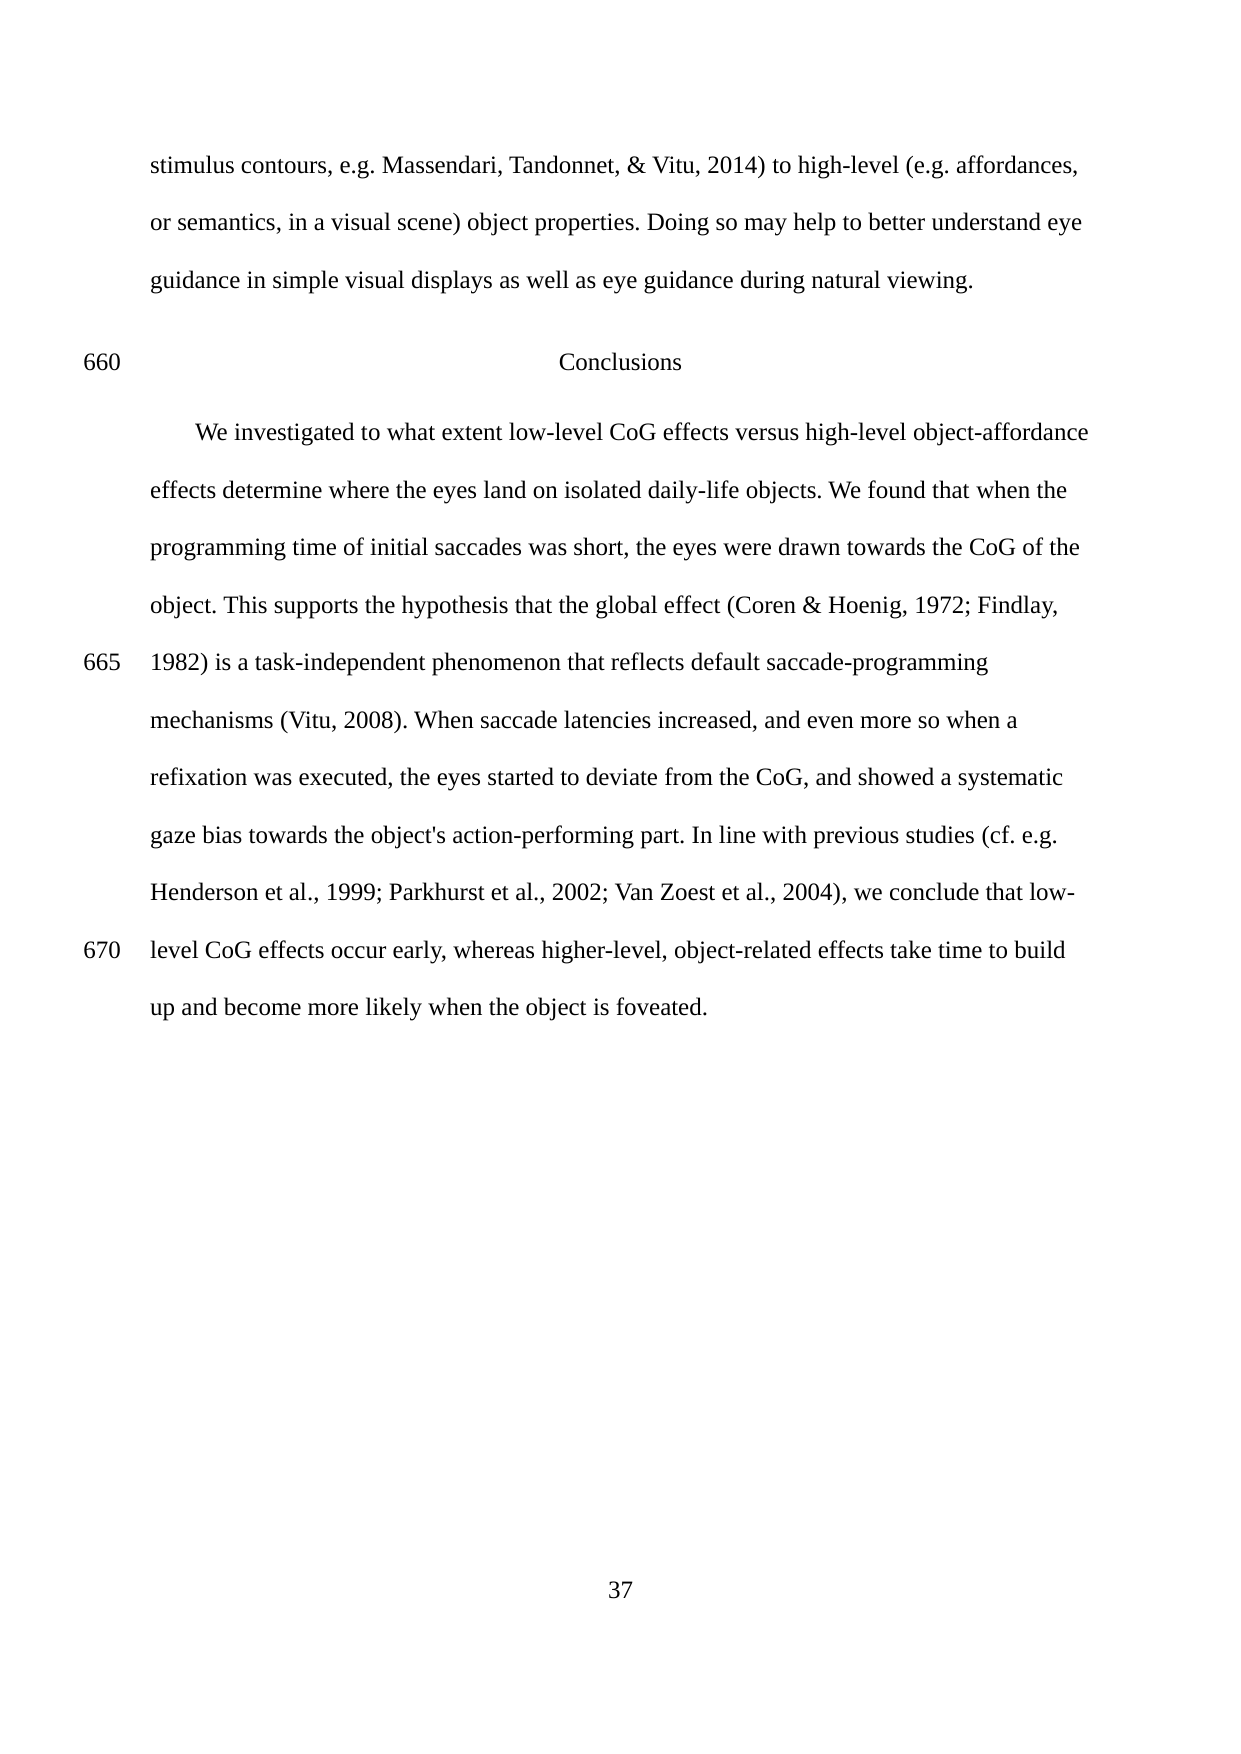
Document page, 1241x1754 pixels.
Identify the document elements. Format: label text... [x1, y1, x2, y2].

subtitle Conclusions [150, 347, 1091, 376]
text stimulus contours, e.g. Massendari, Tandonnet, & Vitu, 2014) to high-level (e.g. affordances, or semantics, in a visual scene) object properties. Doing so may help to better understand eye guidance in simple visual displays as well as eye guidance during natural viewing. [150, 150, 1091, 294]
text We investigated to what extent low-level CoG effects versus high-level object-affordance effects determine where the eyes land on isolated daily-life objects. We found that when the programming time of initial saccades was short, the eyes were drawn towards the CoG of the object. This supports the hypothesis that the global effect (Coren & Hoenig, 1972; Findlay, 1982) is a task-independent phenomenon that reflects default saccade-programming mechanisms (Vitu, 2008). When saccade latencies increased, and even more so when a refixation was executed, the eyes started to deviate from the CoG, and showed a systematic gaze bias towards the object's action-performing part. In line with previous studies (cf. e.g. Henderson et al., 1999; Parkhurst et al., 2002; Van Zoest et al., 2004), we conclude that low-level CoG effects occur early, whereas higher-level, object-related effects take time to build up and become more likely when the object is foveated. [150, 417, 1091, 1021]
